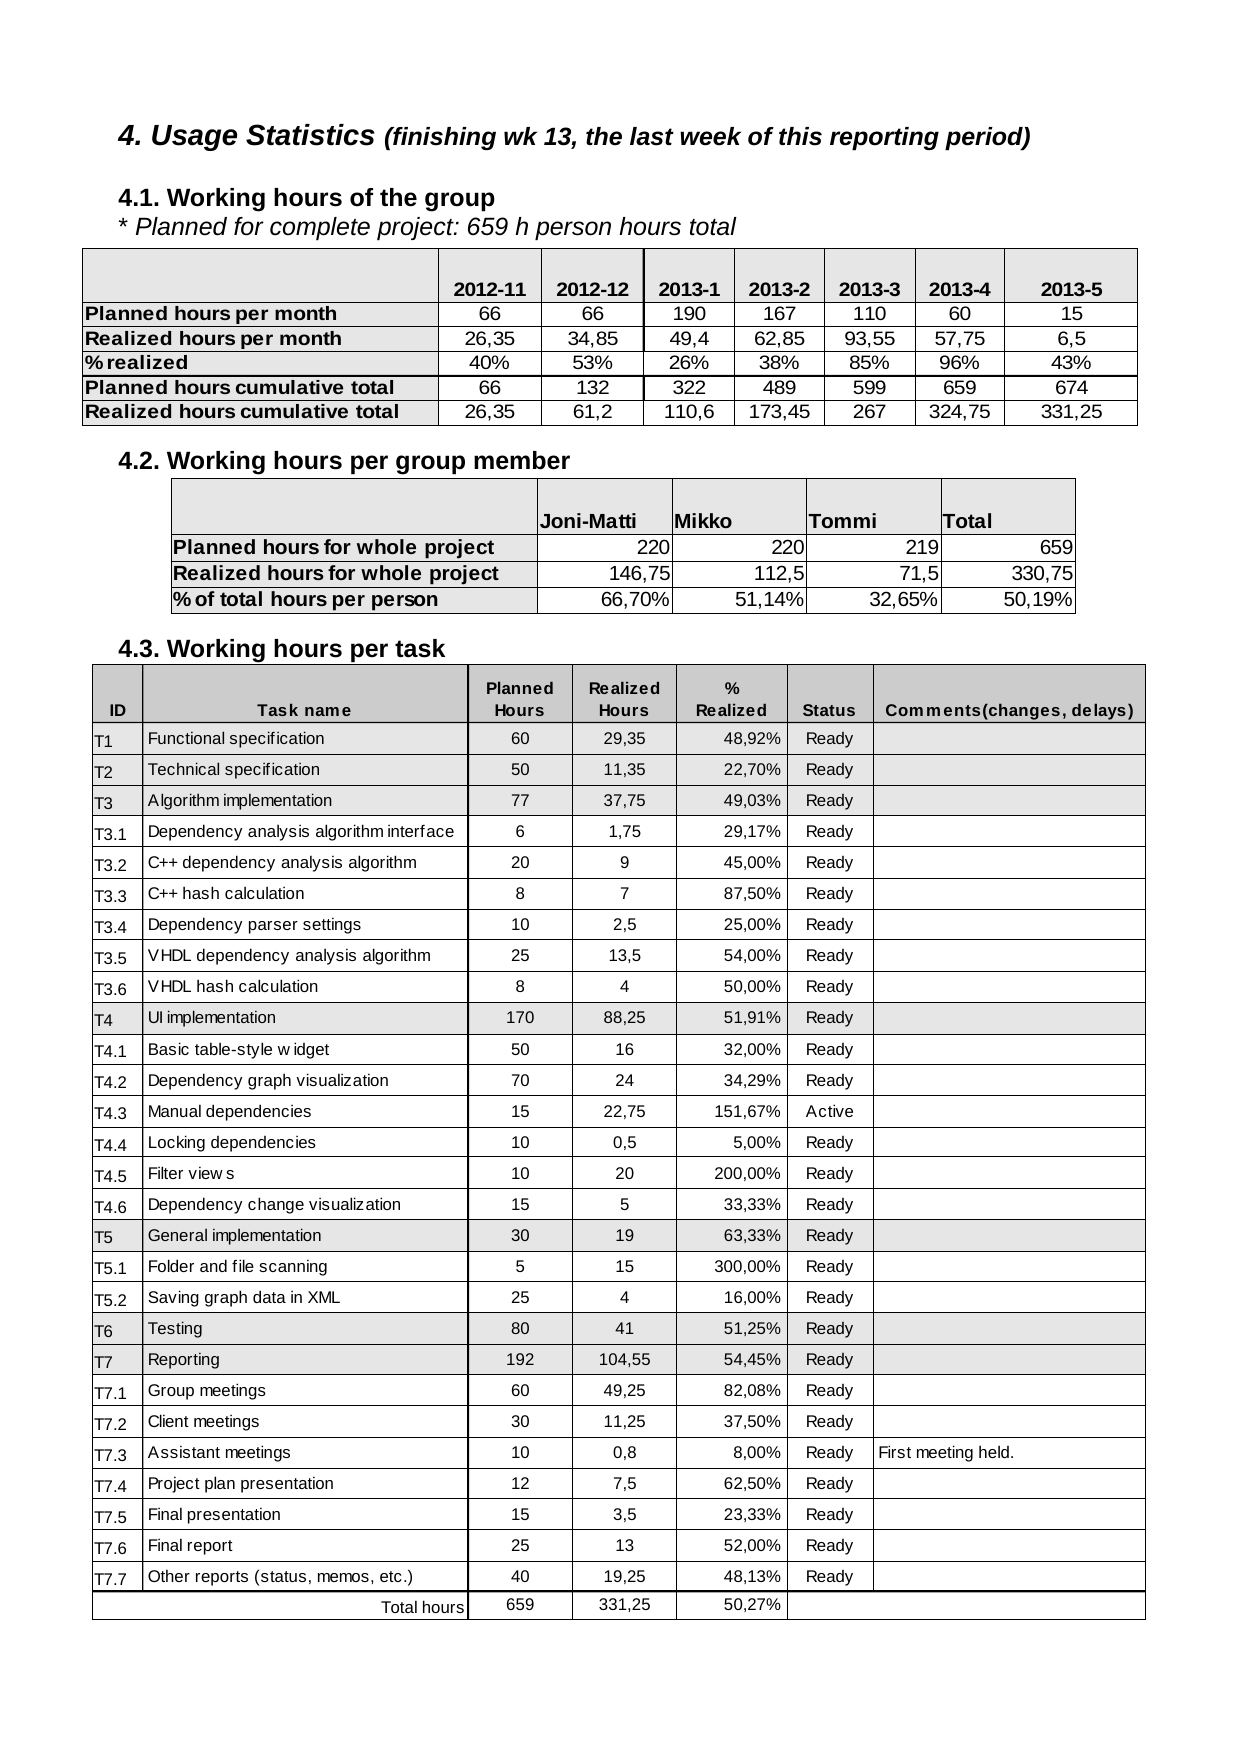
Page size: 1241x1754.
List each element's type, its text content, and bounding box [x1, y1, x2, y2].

subtitle 4. Usage Statistics (finishing wk 13, the last week of this reporting period) [118, 118, 1122, 152]
text 4.1. Working hours of the group [118, 183, 1122, 212]
text * Planned for complete project: 659 h person hours total [118, 212, 1122, 241]
text 4.3. Working hours per task [118, 634, 1122, 663]
text 4.2. Working hours per group member [118, 446, 1122, 475]
